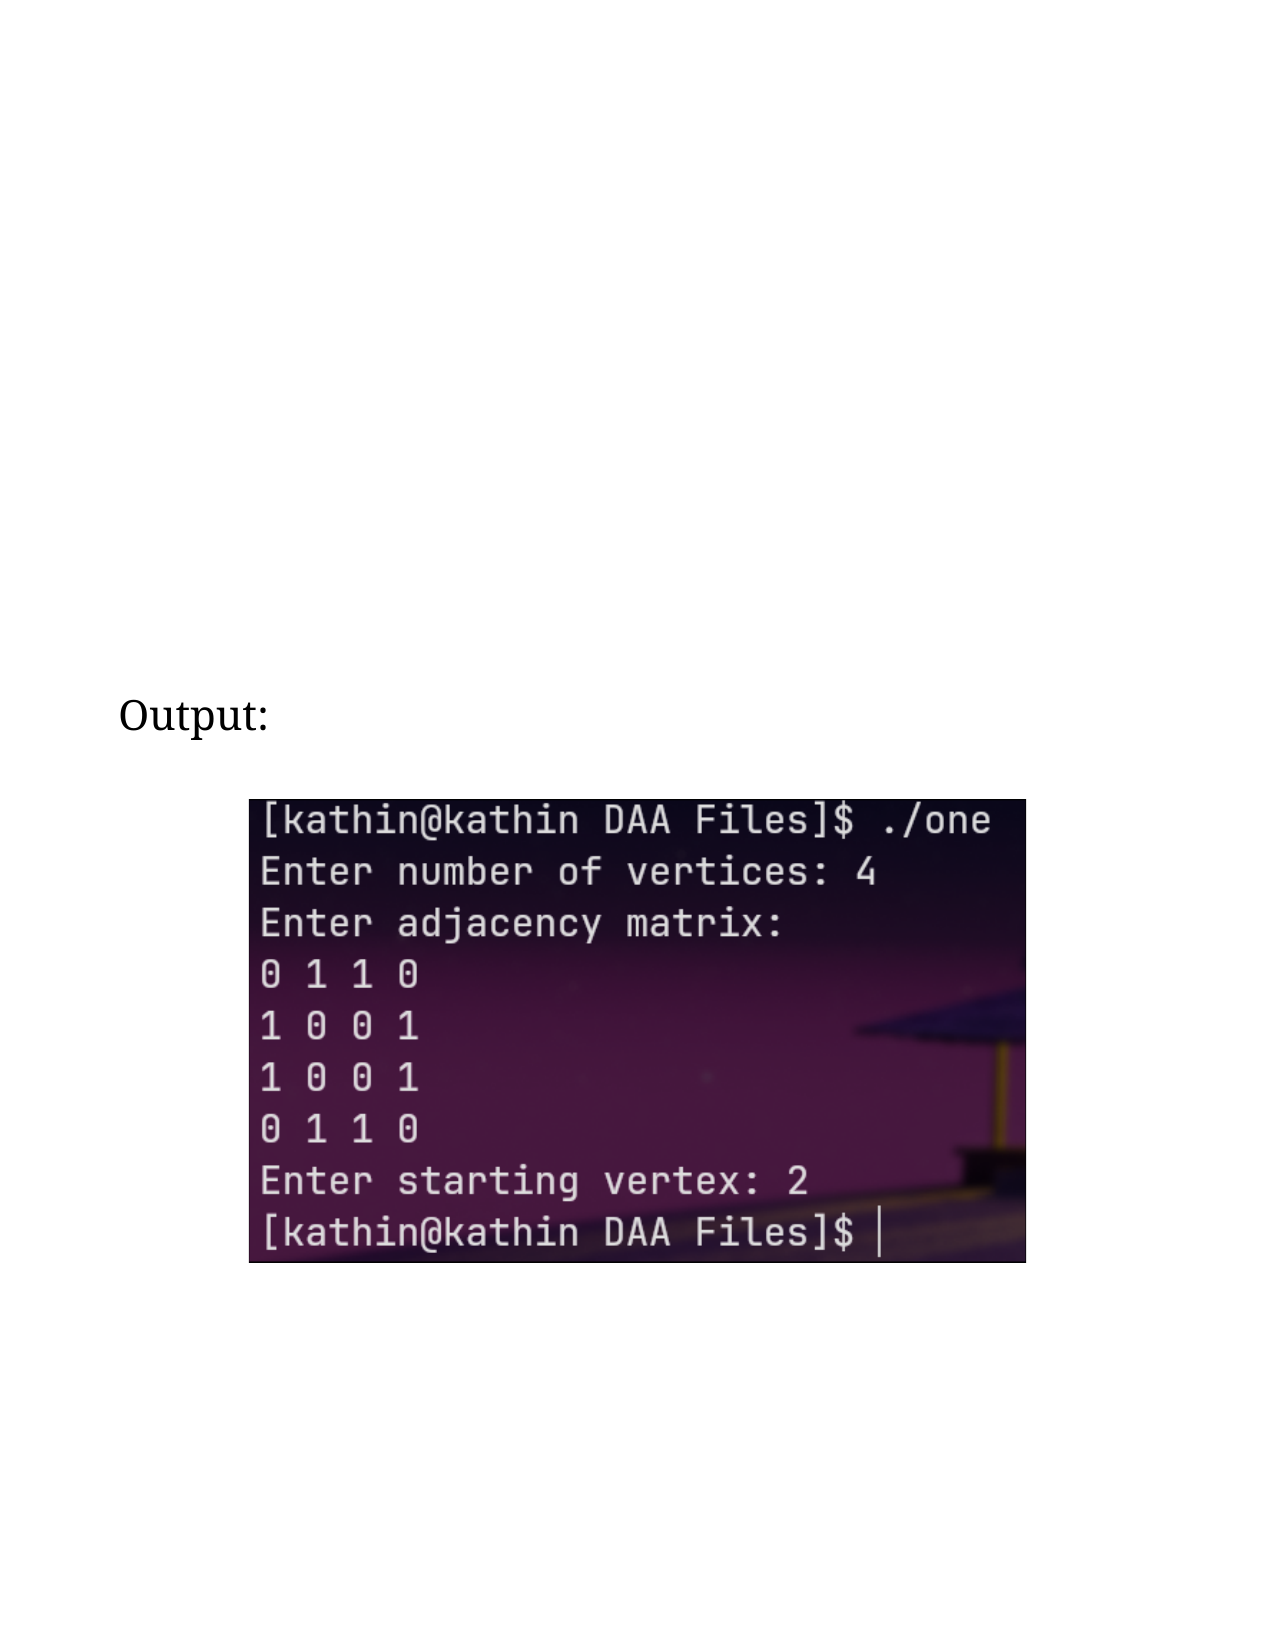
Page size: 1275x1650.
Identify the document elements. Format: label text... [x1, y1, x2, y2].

picture [248, 799, 1027, 1263]
text Output: [118, 686, 1157, 743]
